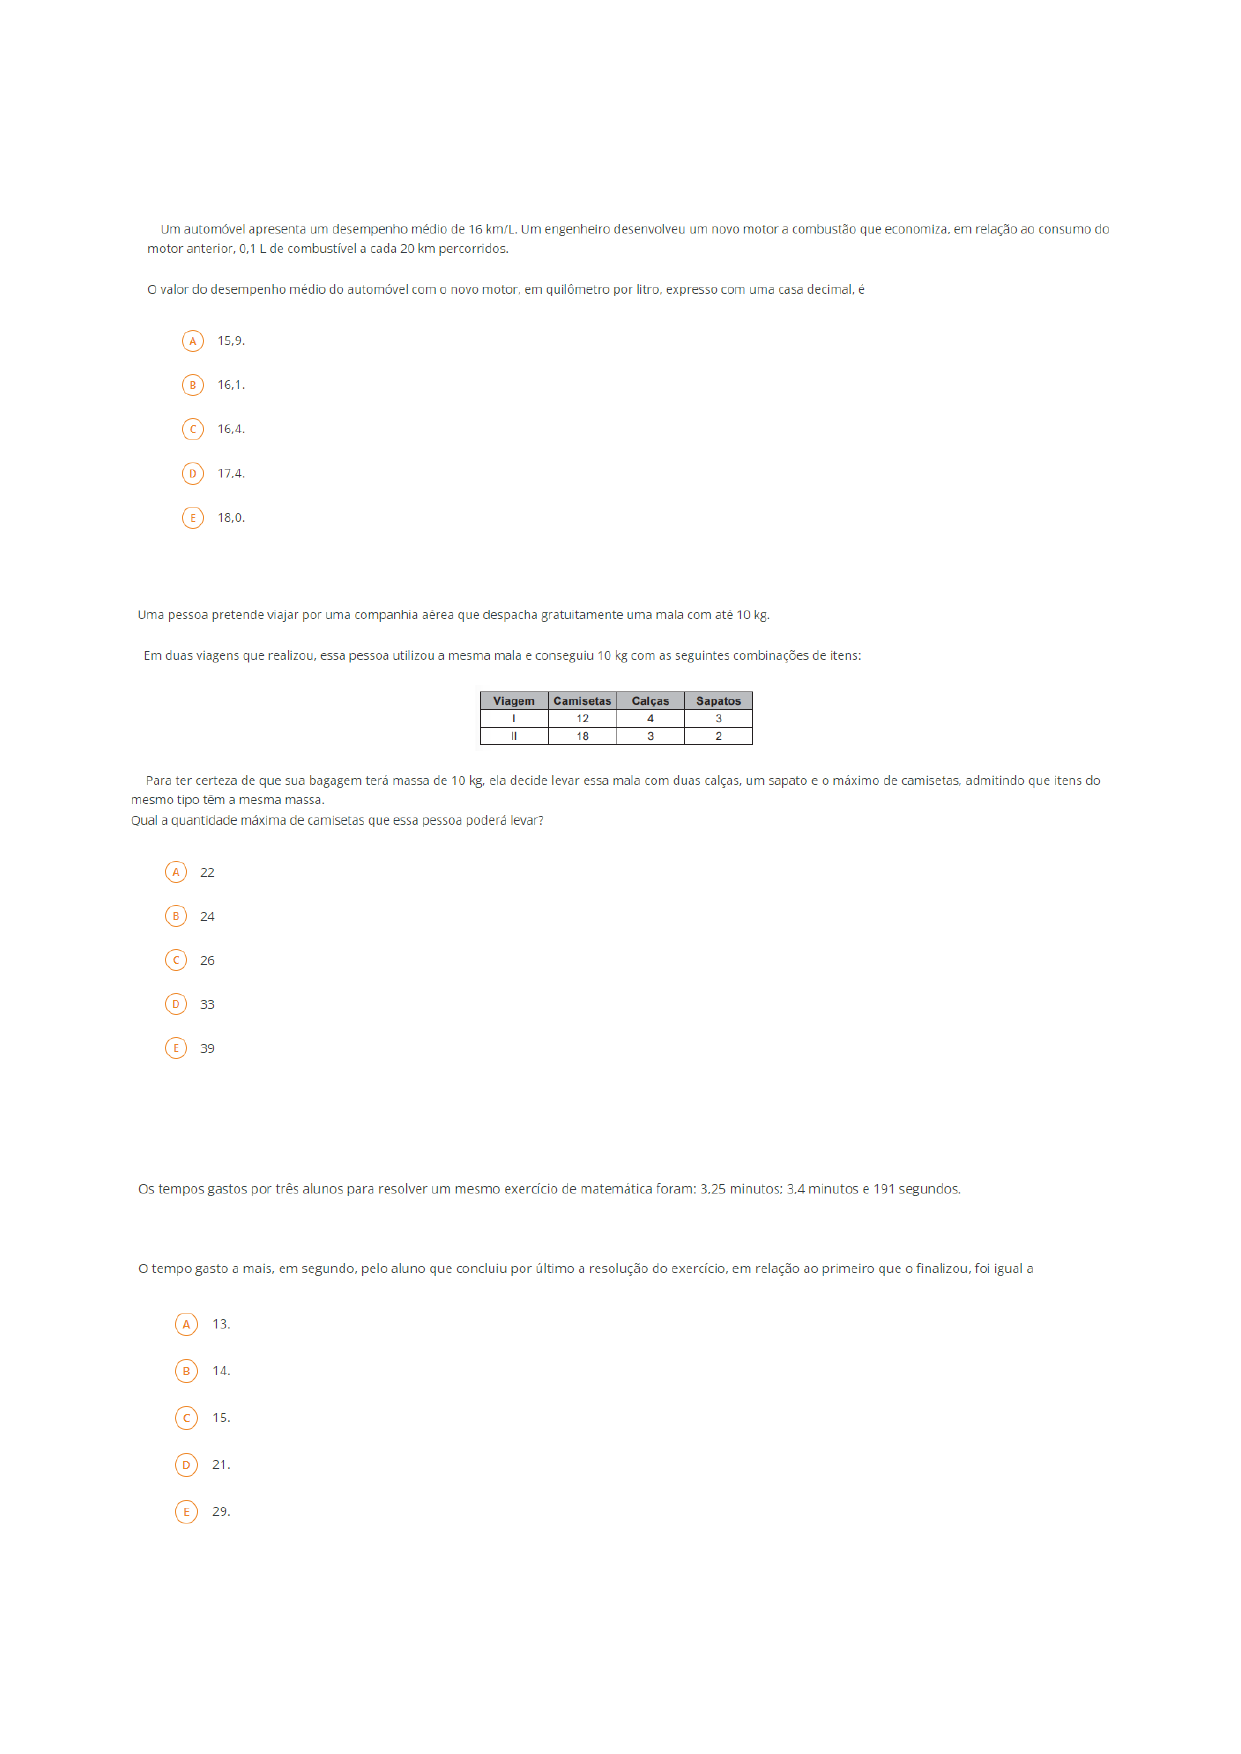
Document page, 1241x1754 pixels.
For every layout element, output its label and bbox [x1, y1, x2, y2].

picture [118, 603, 1123, 1077]
picture [118, 1163, 1123, 1524]
picture [118, 211, 1123, 546]
